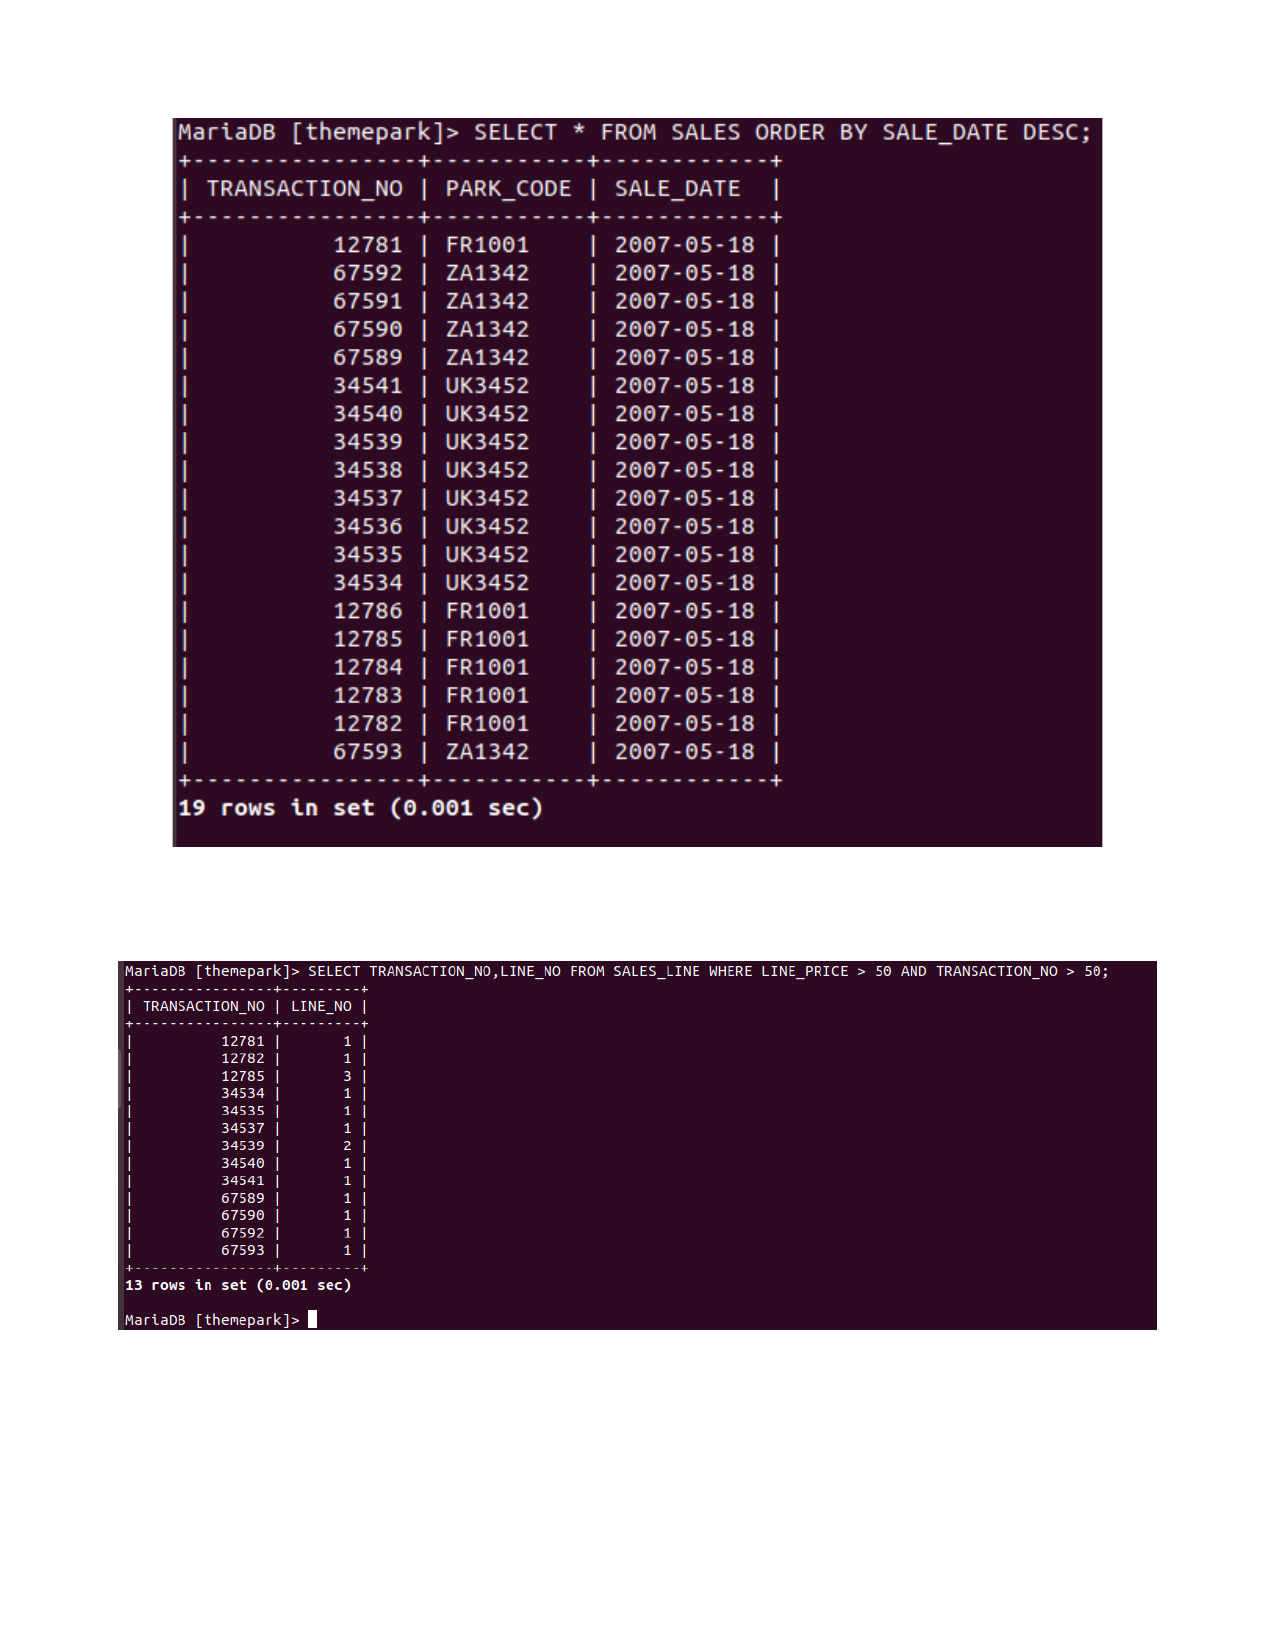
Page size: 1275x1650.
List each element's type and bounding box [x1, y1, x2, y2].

picture [172, 118, 1103, 847]
picture [118, 961, 1157, 1330]
